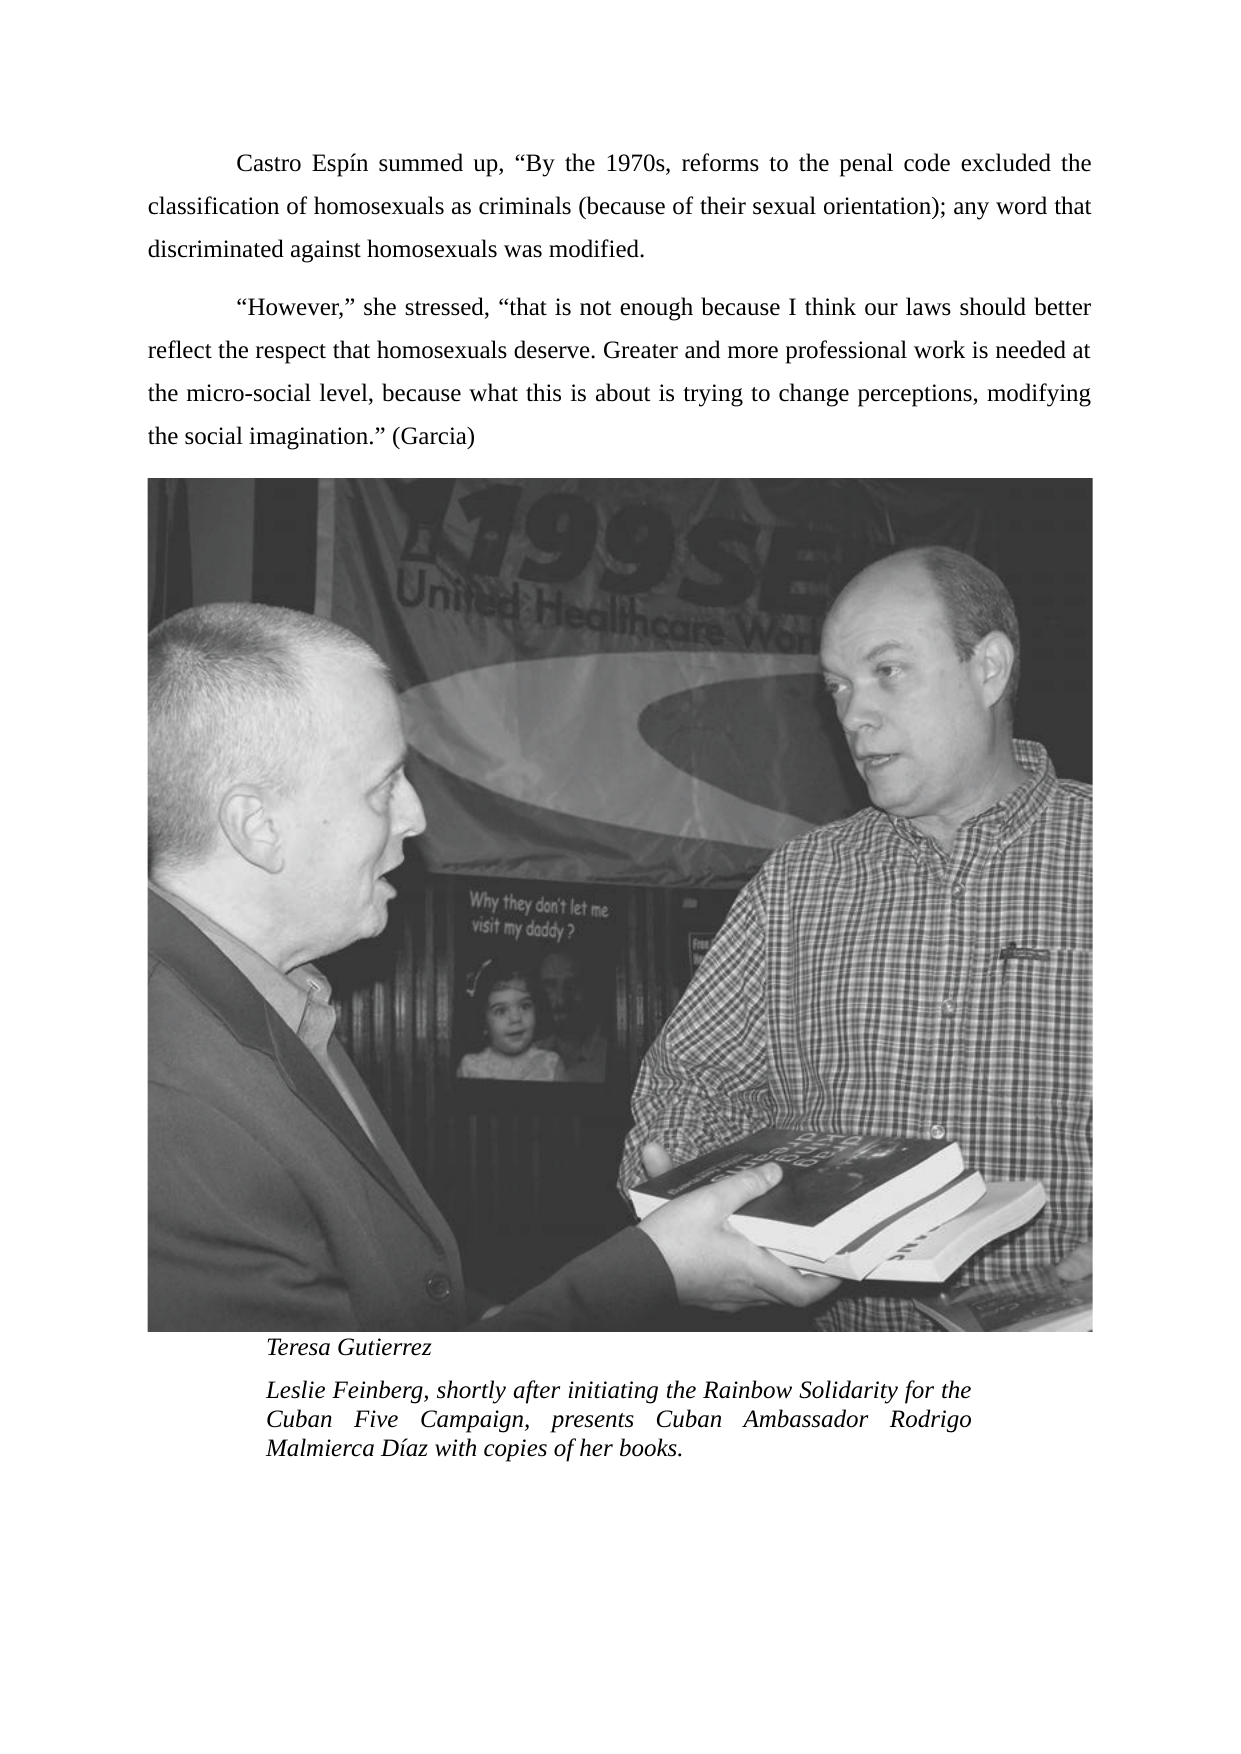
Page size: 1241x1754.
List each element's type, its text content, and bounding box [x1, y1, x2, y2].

text Leslie Feinberg, shortly after initiating the Rainbow Solidarity for the Cuban Five Campaign, presents Cuban Ambassador Rodrigo Malmierca Díaz with copies of her books. [266, 1375, 974, 1462]
text “However,” she stressed, “that is not enough because I think our laws should better reflect the respect that homosexuals deserve. Greater and more professional work is needed at the micro-social level, because what this is about is trying to change perceptions, modifying the social imagination.” (Garcia) [148, 292, 1093, 450]
picture [147, 478, 1093, 1332]
text Teresa Gutierrez [266, 1332, 974, 1361]
text Castro Espín summed up, “By the 1970s, reforms to the penal code excluded the classification of homosexuals as criminals (because of their sexual orientation); any word that discriminated against homosexuals was modified. [148, 148, 1093, 263]
